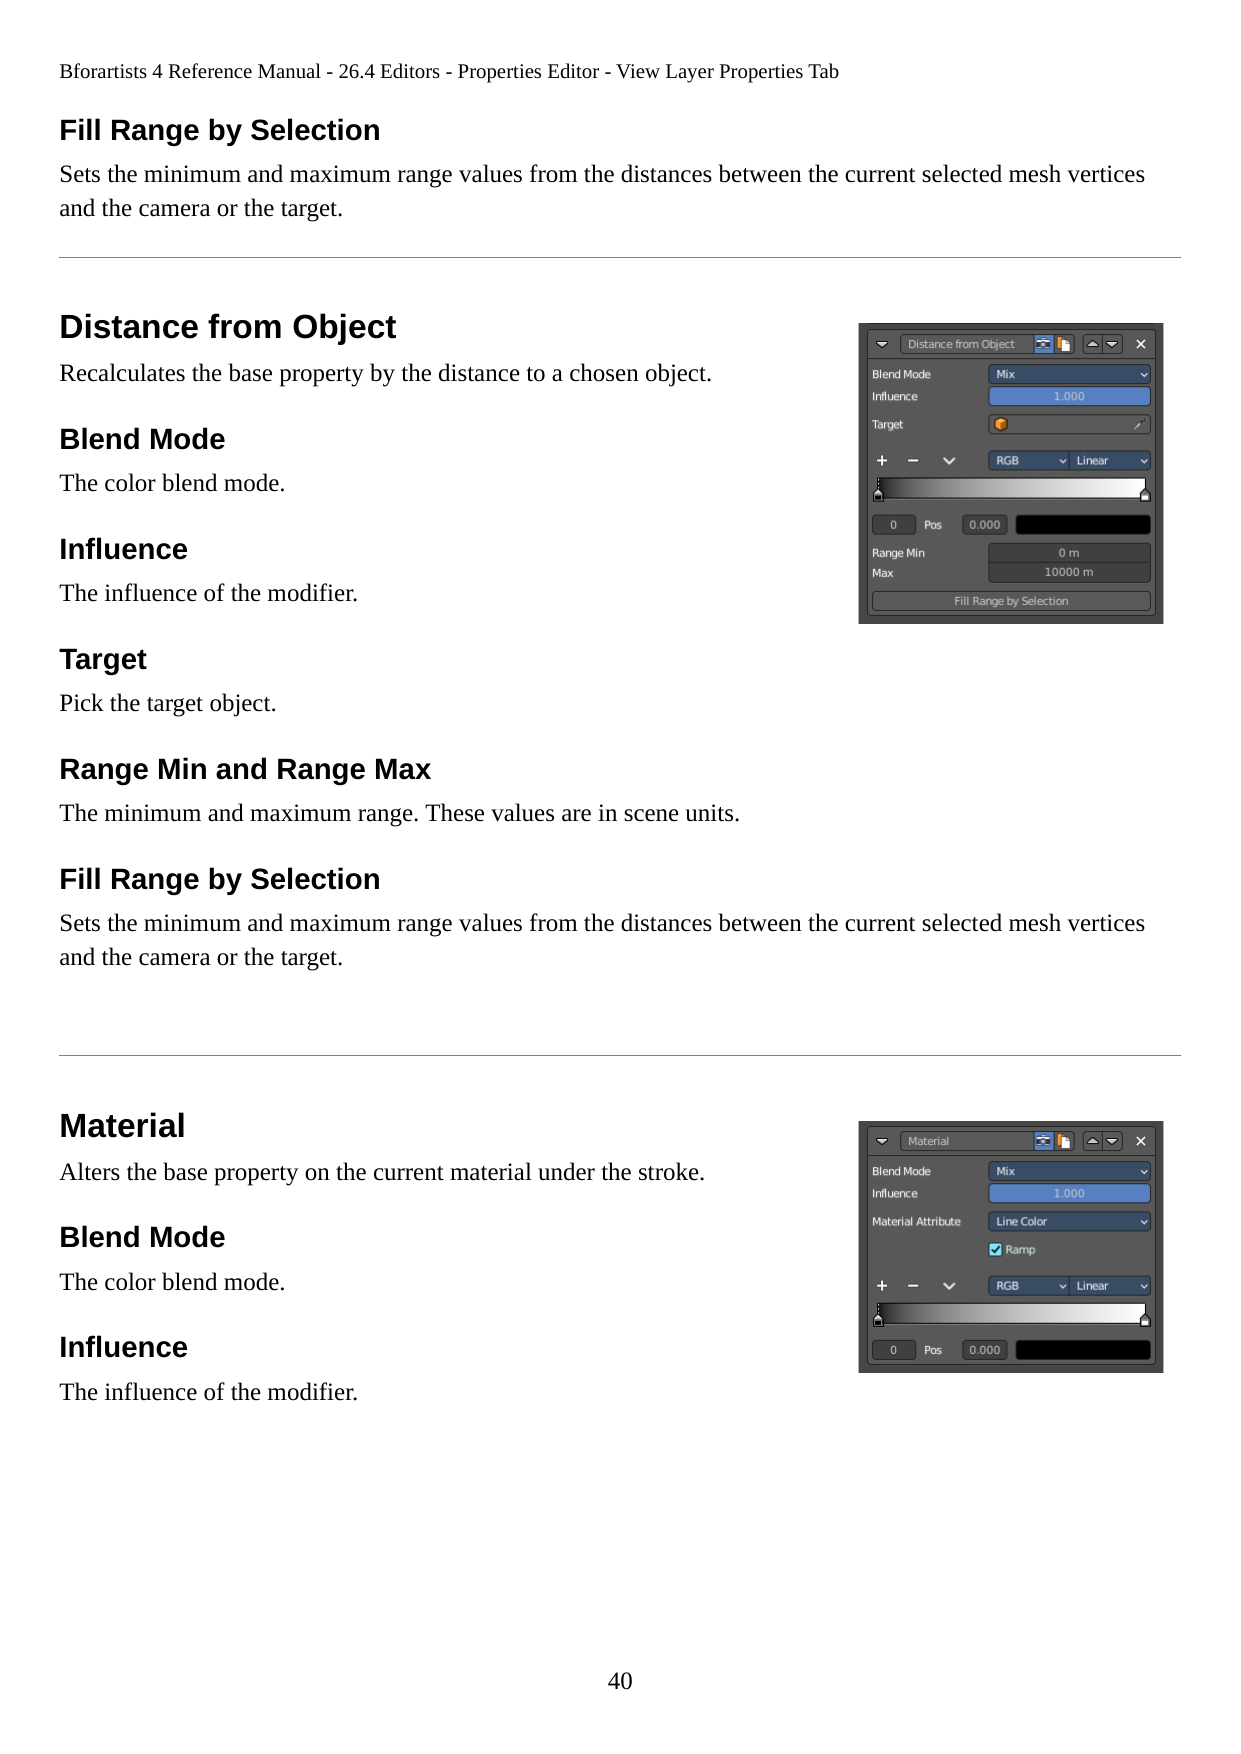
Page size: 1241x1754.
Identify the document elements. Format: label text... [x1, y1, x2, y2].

subtitle Influence [59, 532, 858, 566]
picture [858, 323, 1164, 624]
subtitle Target [59, 642, 1181, 676]
text The minimum and maximum range. These values are in scene units. [59, 798, 1181, 827]
text Sets the minimum and maximum range values from the distances between the current selected mesh vertices and the camera or the target. [59, 908, 1181, 971]
text Sets the minimum and maximum range values from the distances between the current selected mesh vertices and the camera or the target. [59, 159, 1181, 222]
text Pick the target object. [59, 688, 1181, 717]
text The influence of the modifier. [59, 1377, 1181, 1405]
subtitle Fill Range by Selection [59, 862, 1181, 896]
subtitle [1164, 422, 1181, 456]
text Alters the base property on the current material under the stroke. [59, 1157, 858, 1186]
text [1164, 468, 1181, 497]
text The color blend mode. [59, 468, 858, 497]
subtitle Fill Range by Selection [59, 113, 1181, 146]
subtitle Range Min and Range Max [59, 752, 1181, 786]
picture [858, 1121, 1164, 1373]
subtitle Influence [59, 1330, 858, 1364]
text The influence of the modifier. [59, 578, 858, 607]
subtitle [1164, 1220, 1181, 1254]
subtitle Distance from Object [59, 307, 1181, 346]
subtitle Blend Mode [59, 1220, 858, 1254]
subtitle Blend Mode [59, 422, 858, 456]
text [1164, 1267, 1181, 1295]
subtitle Material [59, 1106, 1181, 1144]
text The color blend mode. [59, 1267, 858, 1295]
subtitle [1164, 532, 1181, 566]
text Recalculates the base property by the distance to a chosen object. [59, 358, 858, 387]
subtitle [1164, 1330, 1181, 1364]
